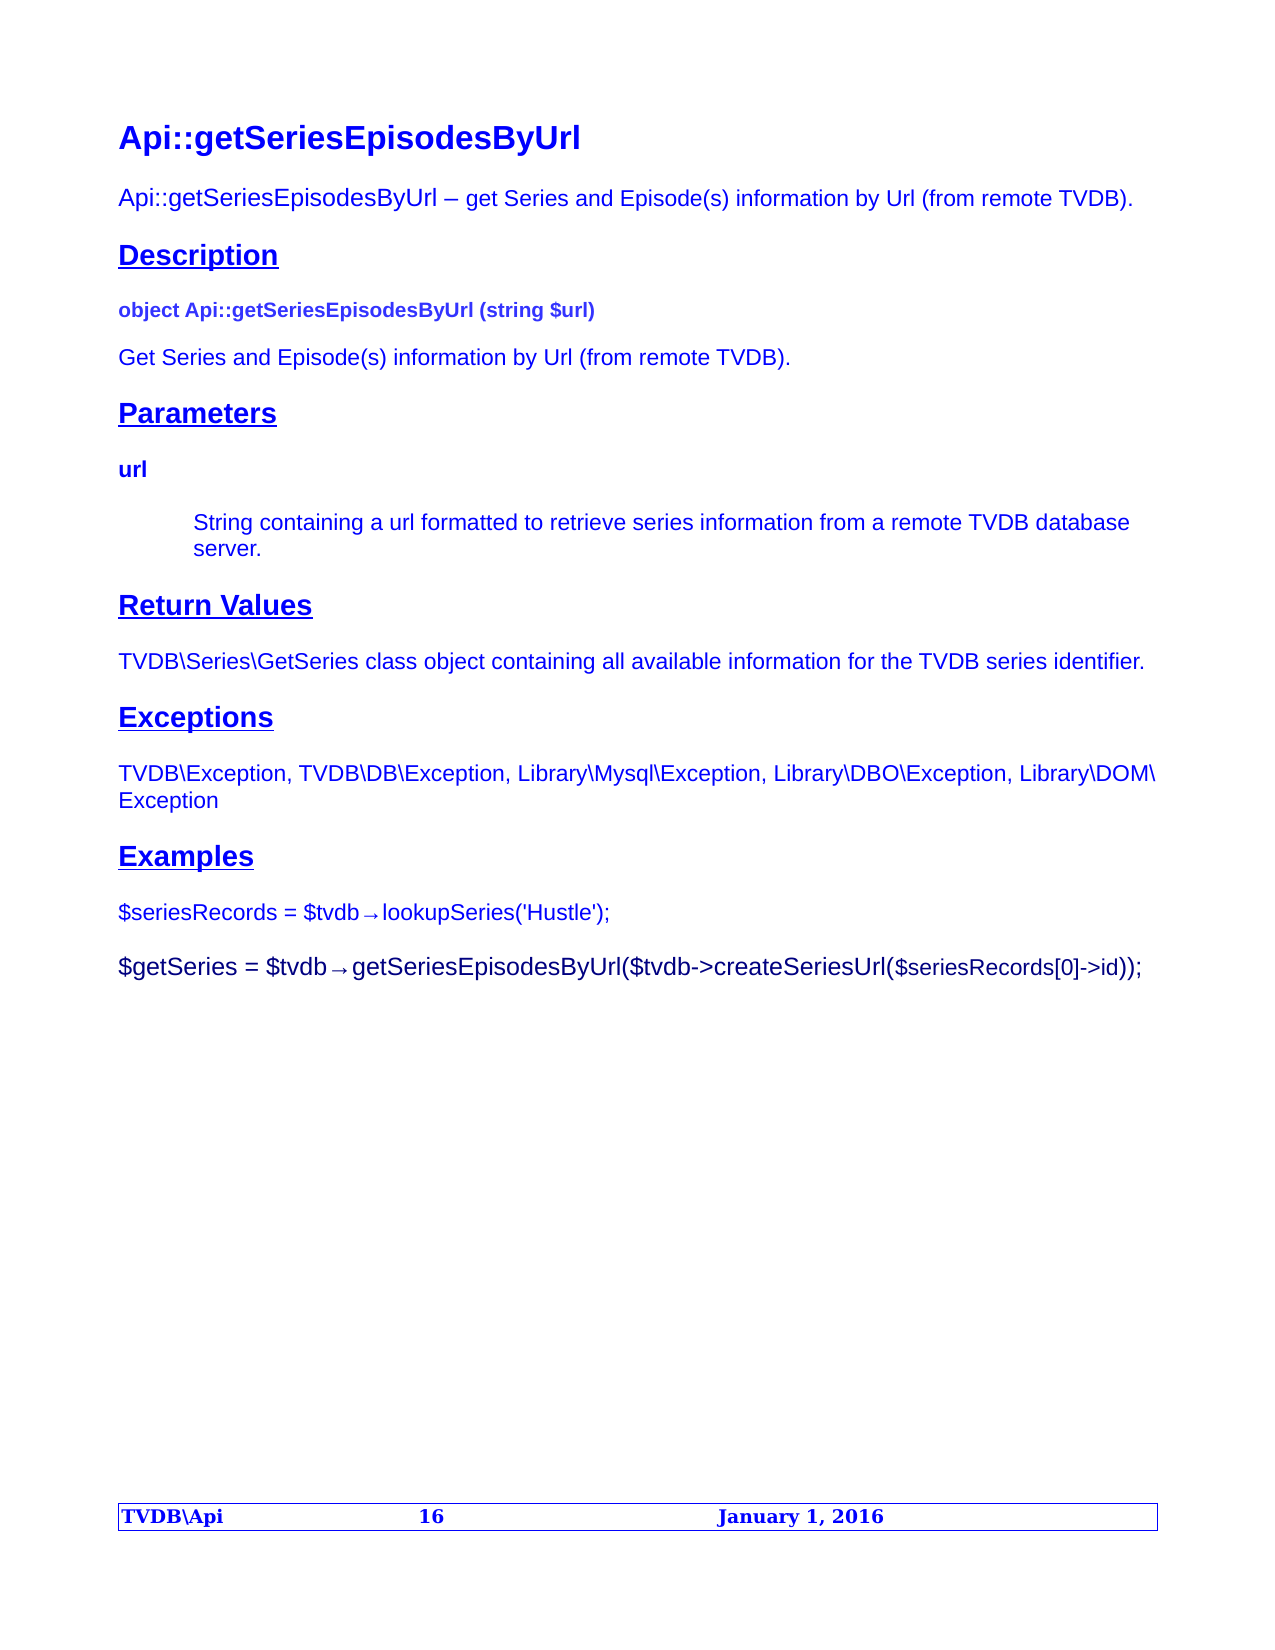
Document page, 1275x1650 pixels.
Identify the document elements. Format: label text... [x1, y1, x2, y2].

title Return Values [118, 588, 1157, 621]
title $getSeries = $tvdb→getSeriesEpisodesByUrl($tvdb->createSeriesUrl($seriesRecords[0]->id)); [118, 952, 1157, 981]
text Description [118, 238, 1157, 272]
title Get Series and Episode(s) information by Url (from remote TVDB). [118, 343, 1157, 370]
title Api::getSeriesEpisodesByUrl – get Series and Episode(s) information by Url (from remote TVDB). [118, 183, 1157, 212]
text String containing a url formatted to retrieve series information from a remote TVDB database server. [193, 509, 1157, 561]
list object Api::getSeriesEpisodesByUrl (string $url) [118, 298, 1157, 322]
title TVDB\Exception, TVDB\DB\Exception, Library\Mysql\Exception, Library\DBO\Exception, Library\DOM\Exception [118, 760, 1157, 813]
title $seriesRecords = $tvdb→lookupSeries('Hustle'); [118, 899, 1157, 926]
title Api::getSeriesEpisodesByUrl [118, 118, 1157, 157]
title Parameters [118, 396, 1157, 430]
title Examples [118, 839, 1157, 873]
title url [118, 456, 1157, 482]
title TVDB\Series\GetSeries class object containing all available information for the TVDB series identifier. [118, 648, 1157, 674]
title Exceptions [118, 700, 1157, 734]
